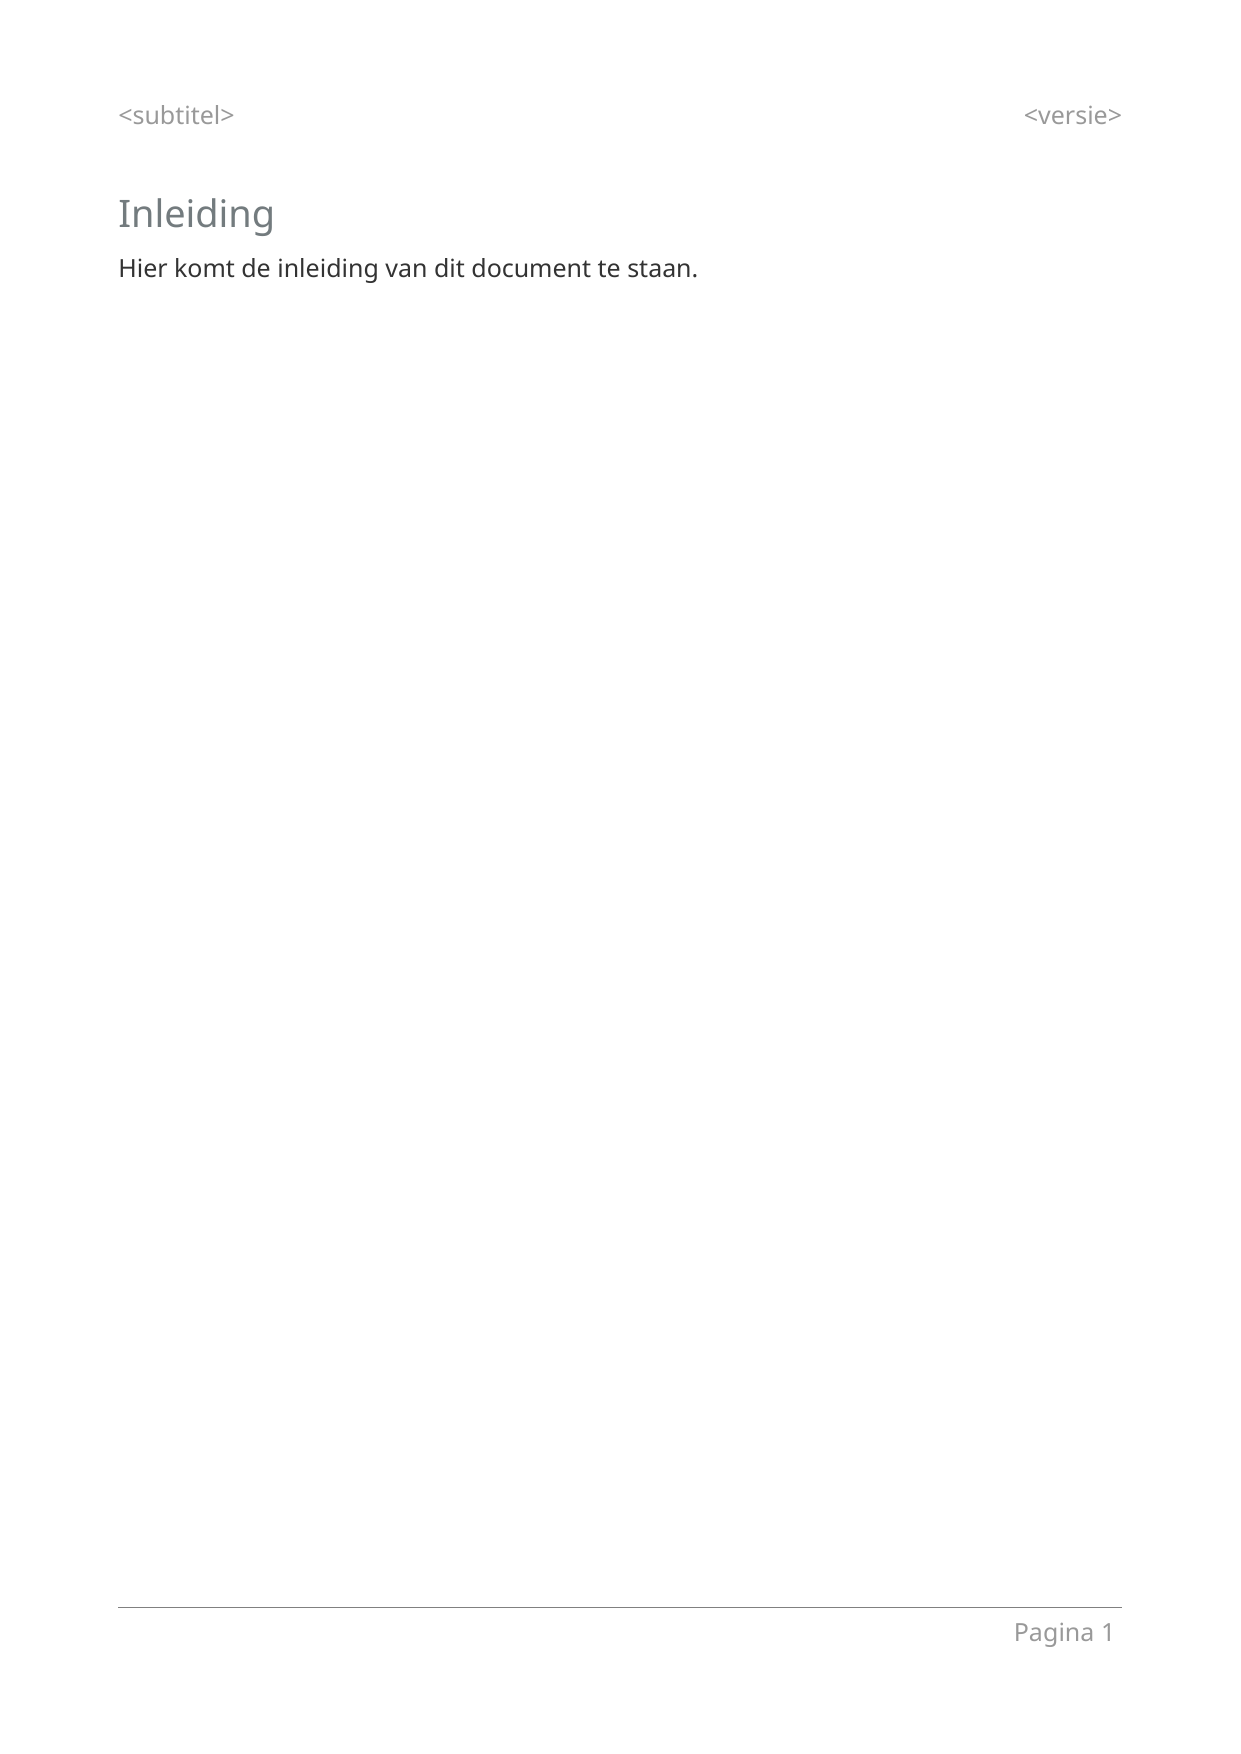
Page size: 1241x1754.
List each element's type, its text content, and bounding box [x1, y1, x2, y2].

subtitle Inleiding [118, 187, 1122, 238]
text Hier komt de inleiding van dit document te staan. [118, 251, 1122, 285]
